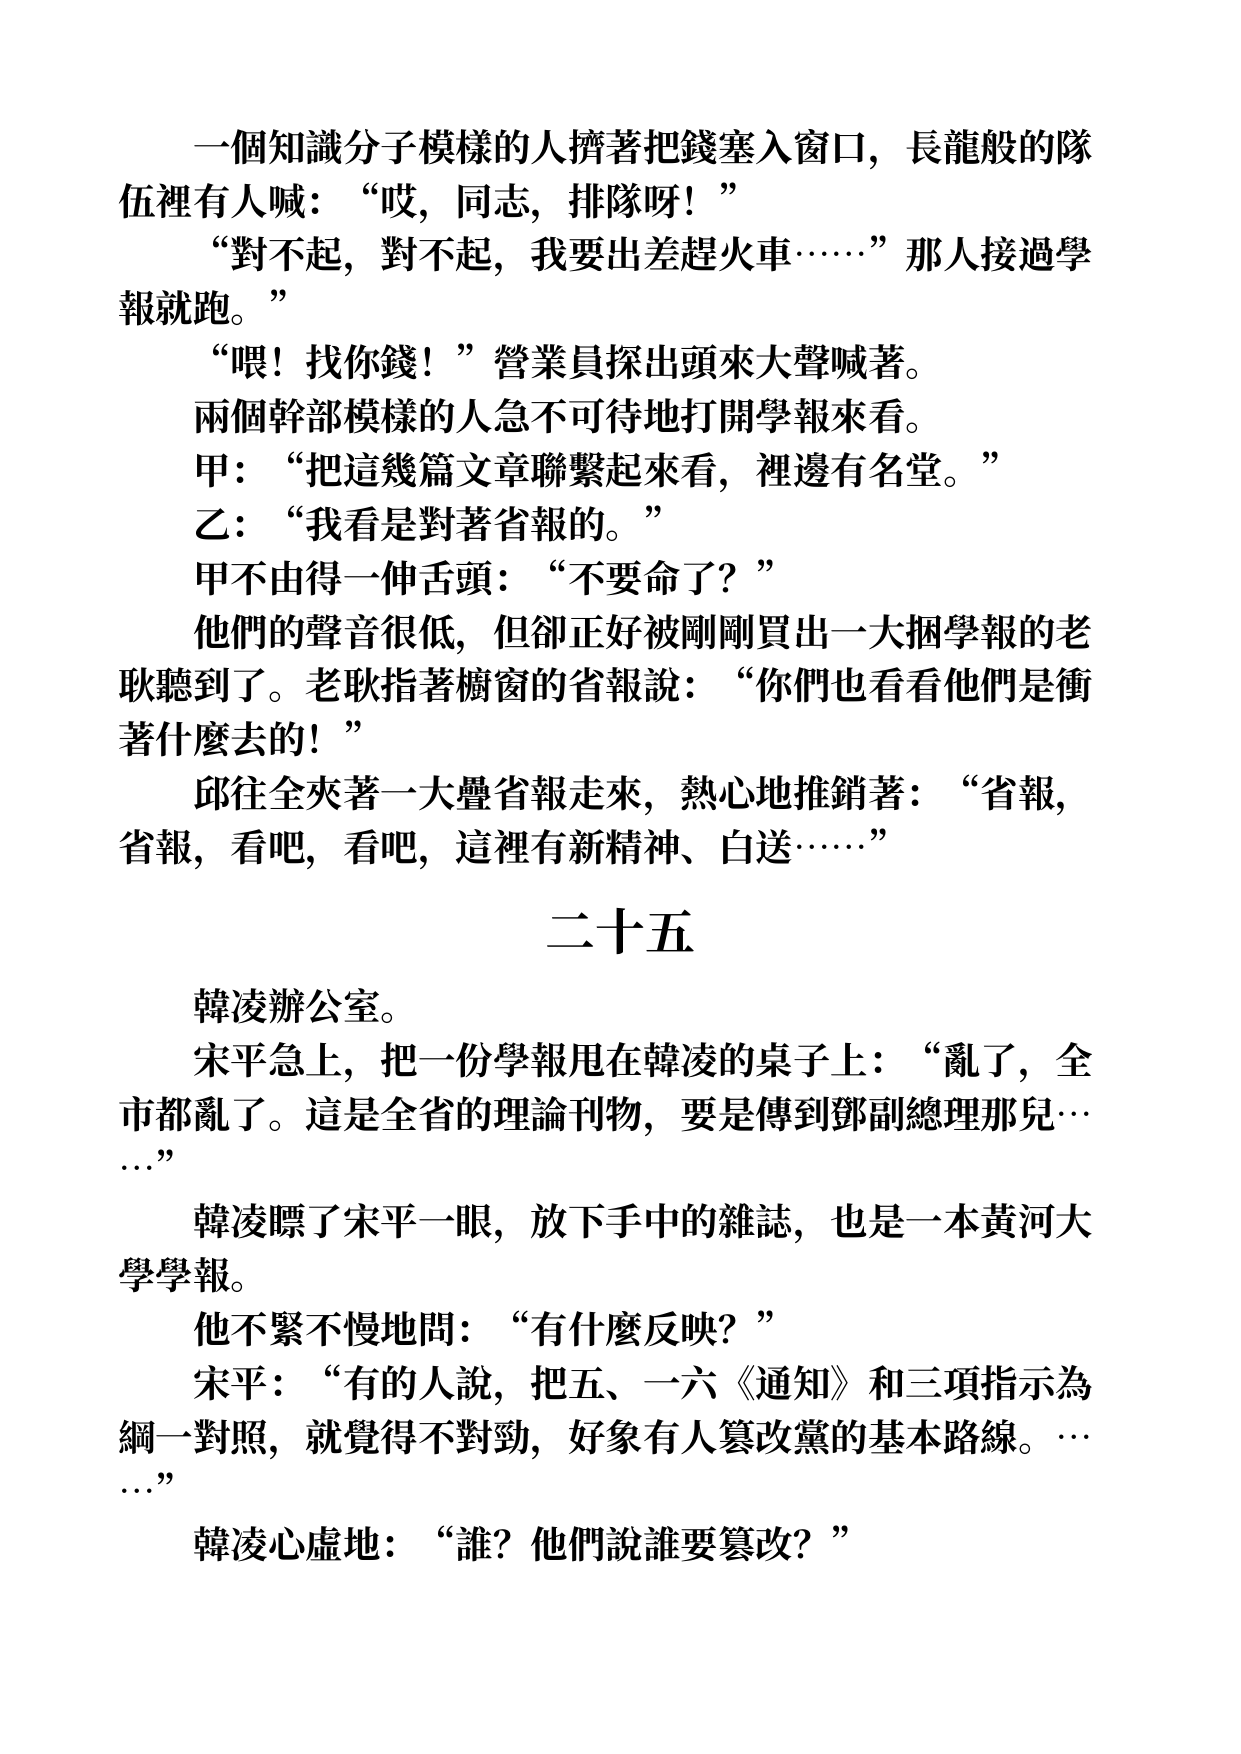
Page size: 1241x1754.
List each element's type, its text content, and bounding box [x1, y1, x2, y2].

text 他不緊不慢地問：“有什麼反映？” [118, 1300, 1122, 1354]
text 韓凌心虛地：“誰？他們說誰要篡改？” [118, 1516, 1122, 1570]
text 甲不由得一伸舌頭：“不要命了？” [118, 549, 1122, 603]
text 宋平急上，把一份學報甩在韓凌的桌子上：“亂了，全市都亂了。這是全省的理論刊物，要是傳到鄧副總理那兒……” [118, 1031, 1122, 1193]
text 韓凌辦公室。 [118, 977, 1122, 1031]
subtitle 二十五 [118, 893, 1122, 965]
text 一個知識分子模樣的人擠著把錢塞入窗口，長龍般的隊伍裡有人喊：“哎，同志，排隊呀！” [118, 118, 1122, 226]
text 邱往全夾著一大疊省報走來，熱心地推銷著：“省報，省報，看吧，看吧，這裡有新精神、白送……” [118, 764, 1122, 872]
text 乙：“我看是對著省報的。” [118, 495, 1122, 549]
text 韓凌瞟了宋平一眼，放下手中的雜誌，也是一本黃河大學學報。 [118, 1193, 1122, 1300]
text 宋平：“有的人說，把五、一六《通知》和三項指示為綱一對照，就覺得不對勁，好象有人篡改黨的基本路線。……” [118, 1354, 1122, 1516]
text 甲：“把這幾篇文章聯繫起來看，裡邊有名堂。” [118, 441, 1122, 495]
text “喂！找你錢！”營業員探出頭來大聲喊著。 [118, 333, 1122, 387]
text “對不起，對不起，我要出差趕火車……”那人接過學報就跑。” [118, 226, 1122, 333]
text 兩個幹部模樣的人急不可待地打開學報來看。 [118, 387, 1122, 441]
text 他們的聲音很低，但卻正好被剛剛買出一大捆學報的老耿聽到了。老耿指著櫥窗的省報說：“你們也看看他們是衝著什麼去的！” [118, 603, 1122, 764]
